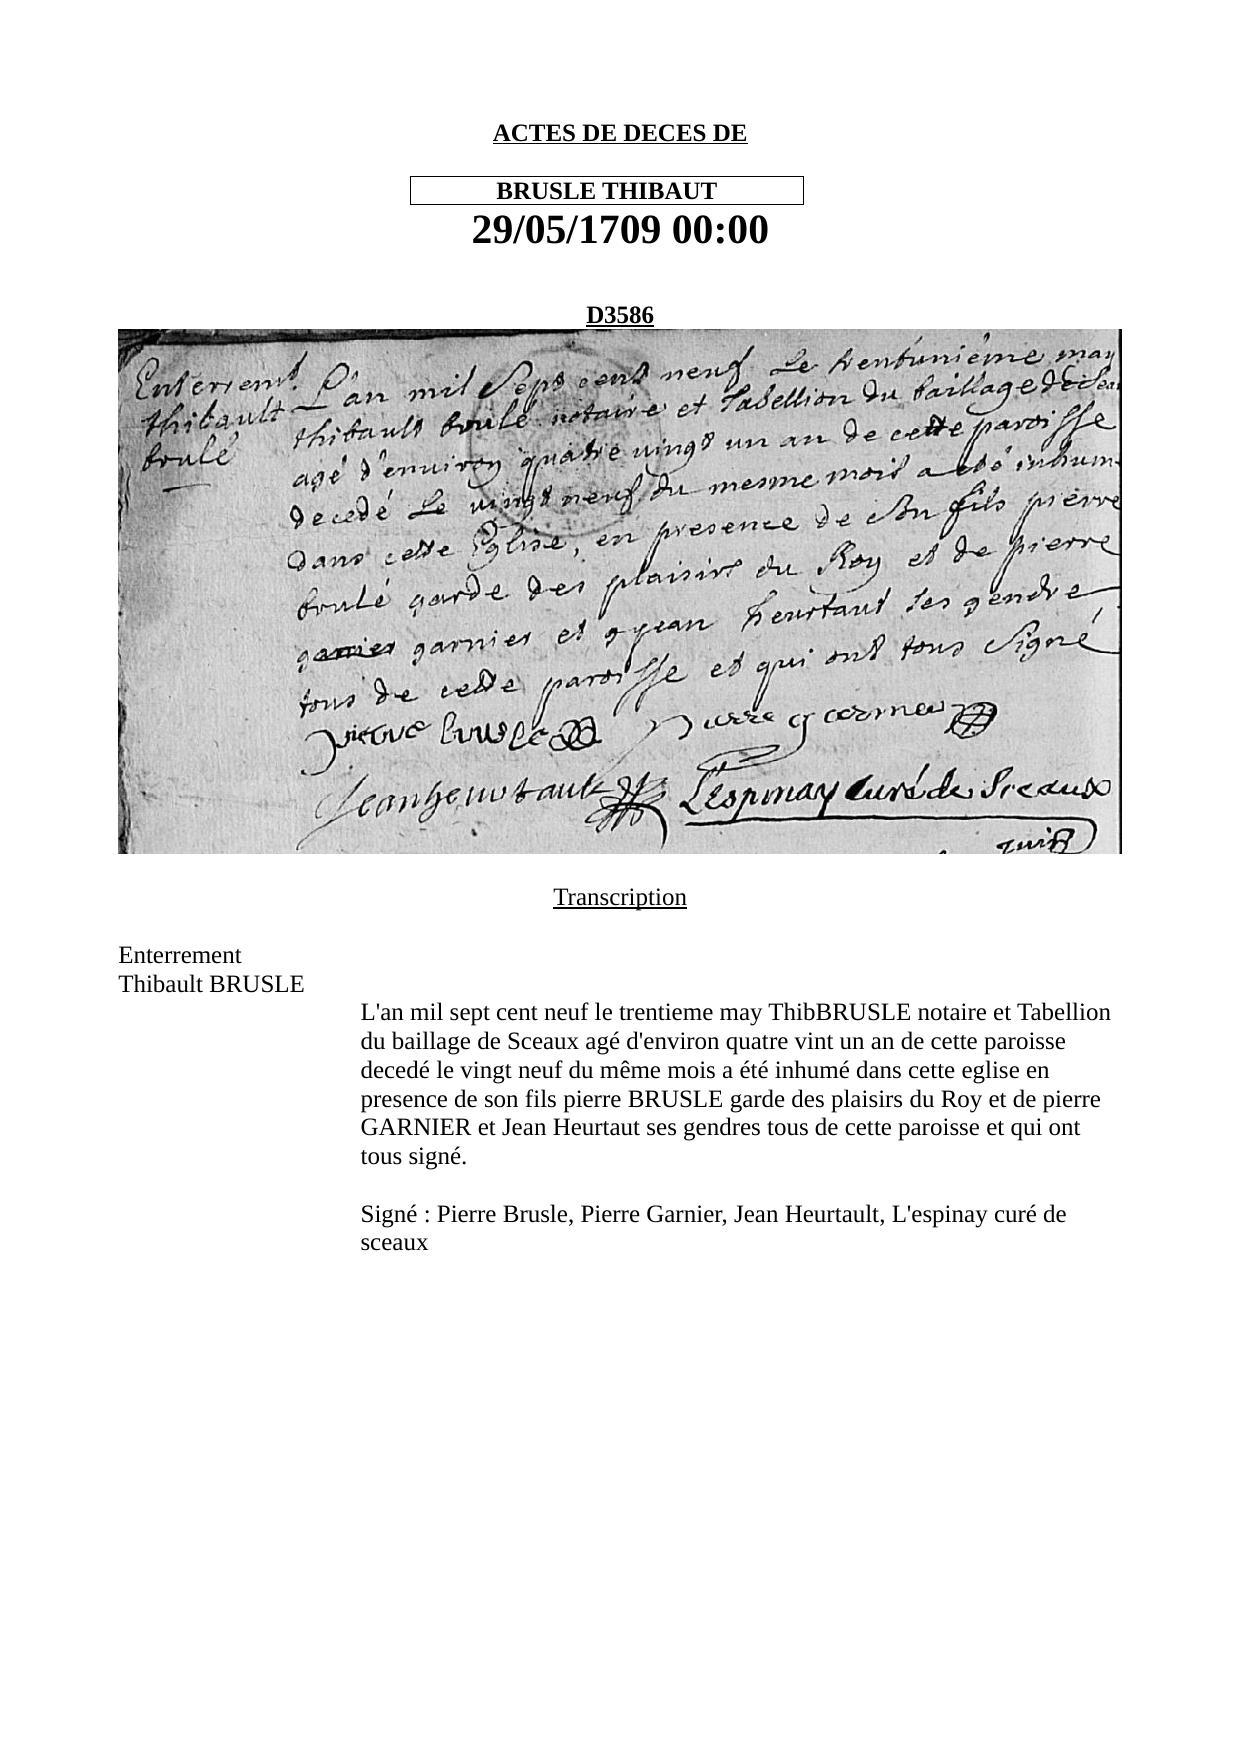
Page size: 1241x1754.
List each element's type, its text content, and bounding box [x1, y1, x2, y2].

text L'an mil sept cent neuf le trentieme may ThibBRUSLE notaire et Tabellion du baillage de Sceaux agé d'environ quatre vint un an de cette paroisse decedé le vingt neuf du même mois a été inhumé dans cette eglise en presence de son fils pierre BRUSLE garde des plaisirs du Roy et de pierre GARNIER et Jean Heurtaut ses gendres tous de cette paroisse et qui ont tous signé. [360, 997, 1122, 1170]
text BRUSLE THIBAUT [411, 177, 803, 204]
text ACTES DE DECES DE [118, 118, 1122, 147]
text 29/05/1709 00:00 [118, 204, 1122, 252]
text Enterrement Thibault BRUSLE [118, 940, 1122, 997]
text Signé : Pierre Brusle, Pierre Garnier, Jean Heurtault, L'espinay curé de sceaux [360, 1199, 1122, 1256]
text Transcription [118, 882, 1122, 911]
picture [118, 329, 1122, 854]
text D3586 [118, 300, 1122, 329]
